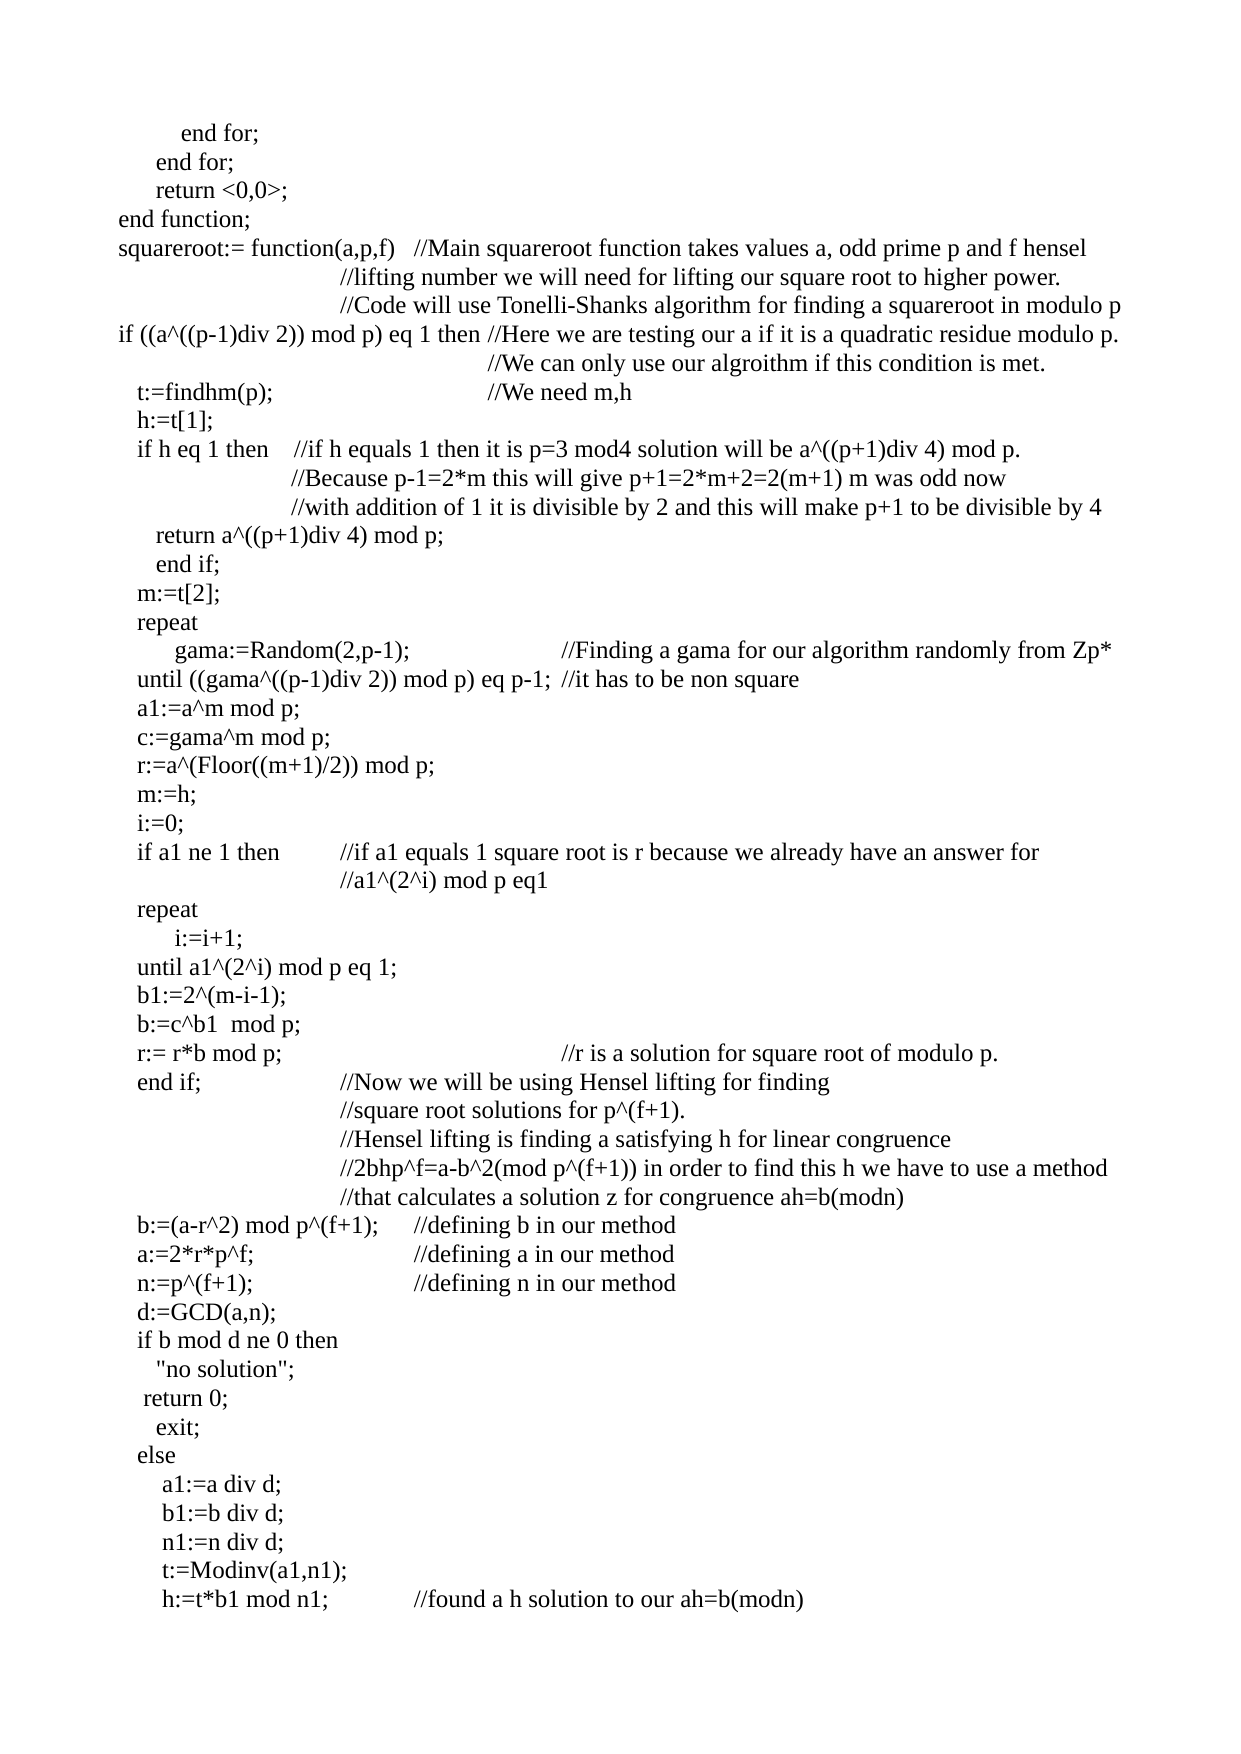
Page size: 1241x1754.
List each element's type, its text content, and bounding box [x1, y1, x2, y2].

text repeat [118, 894, 1122, 923]
text r:=a^(Floor((m+1)/2)) mod p; [118, 751, 1122, 779]
text d:=GCD(a,n); [118, 1297, 1122, 1326]
text m:=h; [118, 779, 1122, 808]
text b:=c^b1 mod p; [118, 1009, 1122, 1038]
text else [118, 1441, 1122, 1469]
text //a1^(2^i) mod p eq1 [118, 866, 1122, 894]
text if b mod d ne 0 then [118, 1326, 1122, 1354]
text //We can only use our algroithm if this condition is met. [118, 348, 1122, 377]
text if h eq 1 then //if h equals 1 then it is p=3 mod4 solution will be a^((p+1)div 4) mod p. [118, 434, 1122, 463]
text m:=t[2]; [118, 578, 1122, 607]
text //2bhp^f=a-b^2(mod p^(f+1)) in order to find this h we have to use a method //that calculates a solution z for congruence ah=b(modn) [118, 1153, 1122, 1211]
text t:=findhm(p); //We need m,h [118, 377, 1122, 406]
text exit; [118, 1412, 1122, 1441]
text n:=p^(f+1); //defining n in our method [118, 1268, 1122, 1297]
text return a^((p+1)div 4) mod p; [118, 521, 1122, 549]
text h:=t[1]; [118, 406, 1122, 434]
text end if; //Now we will be using Hensel lifting for finding //square root solutions for p^(f+1). [118, 1067, 1122, 1124]
text return <0,0>; [118, 176, 1122, 204]
text b1:=b div d; [118, 1498, 1122, 1527]
text end if; [118, 549, 1122, 578]
text b:=(a-r^2) mod p^(f+1); //defining b in our method [118, 1211, 1122, 1239]
text squareroot:= function(a,p,f) //Main squareroot function takes values a, odd prime p and f hensel //lifting number we will need for lifting our square root to higher power. [118, 233, 1122, 291]
text end for; [118, 147, 1122, 176]
text a:=2*r*p^f; //defining a in our method [118, 1239, 1122, 1268]
text gama:=Random(2,p-1); //Finding a gama for our algorithm randomly from Zp* [118, 636, 1122, 664]
text r:= r*b mod p; //r is a solution for square root of modulo p. [118, 1038, 1122, 1067]
text return 0; [118, 1383, 1122, 1412]
text i:=i+1; [118, 923, 1122, 952]
text //Hensel lifting is finding a satisfying h for linear congruence [118, 1124, 1122, 1153]
text until ((gama^((p-1)div 2)) mod p) eq p-1; //it has to be non square [118, 664, 1122, 693]
text n1:=n div d; [118, 1527, 1122, 1556]
text "no solution"; [118, 1354, 1122, 1383]
text b1:=2^(m-i-1); [118, 981, 1122, 1009]
text end for; [118, 118, 1122, 147]
text until a1^(2^i) mod p eq 1; [118, 952, 1122, 981]
text if ((a^((p-1)div 2)) mod p) eq 1 then //Here we are testing our a if it is a quadratic residue modulo p. [118, 319, 1122, 348]
text h:=t*b1 mod n1; //found a h solution to our ah=b(modn) [118, 1584, 1122, 1613]
text a1:=a^m mod p; [118, 693, 1122, 722]
text end function; [118, 204, 1122, 233]
text //Because p-1=2*m this will give p+1=2*m+2=2(m+1) m was odd now [118, 463, 1122, 492]
text if a1 ne 1 then //if a1 equals 1 square root is r because we already have an answer for [118, 837, 1122, 866]
text i:=0; [118, 808, 1122, 837]
text //Code will use Tonelli-Shanks algorithm for finding a squareroot in modulo p [118, 291, 1122, 319]
text t:=Modinv(a1,n1); [118, 1556, 1122, 1584]
text a1:=a div d; [118, 1469, 1122, 1498]
text repeat [118, 607, 1122, 636]
text c:=gama^m mod p; [118, 722, 1122, 751]
text //with addition of 1 it is divisible by 2 and this will make p+1 to be divisible by 4 [118, 492, 1122, 521]
